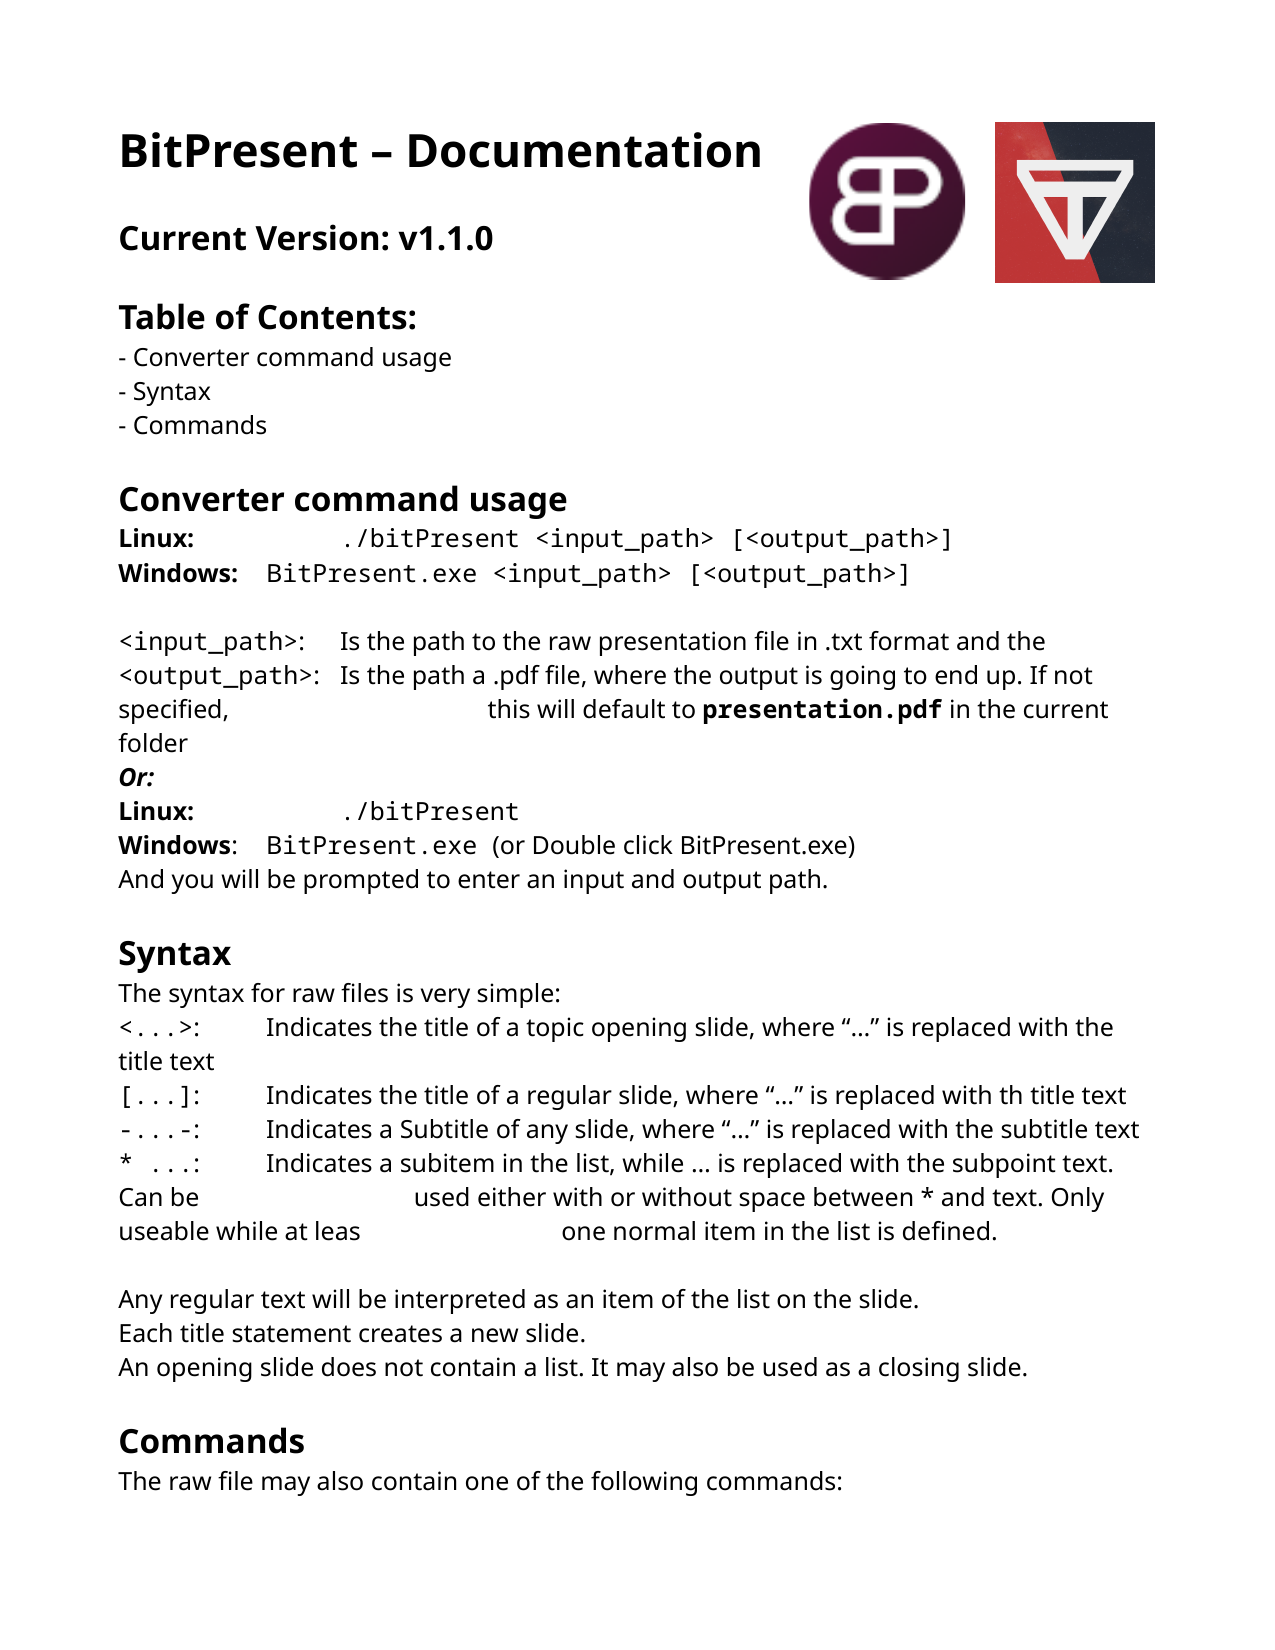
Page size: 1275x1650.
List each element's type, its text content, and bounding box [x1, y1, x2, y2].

text And you will be prompted to enter an input and output path. [118, 862, 1157, 896]
text - Syntax [118, 373, 1157, 408]
text Linux: ./bitPresent [118, 794, 1157, 828]
picture [809, 123, 965, 280]
text Linux: ./bitPresent <input_path> [<output_path>] [118, 521, 1157, 555]
text Each title statement creates a new slide. [118, 1316, 1157, 1350]
text Current Version: v1.1.0 [118, 214, 809, 260]
text Syntax [118, 930, 1157, 975]
text -...-: Indicates a Subtitle of any slide, where “…” is replaced with the subtitle text [118, 1112, 1157, 1146]
text Windows: BitPresent.exe (or Double click BitPresent.exe) [118, 828, 1157, 862]
text [965, 214, 995, 260]
text [...]: Indicates the title of a regular slide, where “…” is replaced with th title text [118, 1077, 1157, 1112]
text <...>: Indicates the title of a topic opening slide, where “…” is replaced with the title text [118, 1009, 1157, 1077]
picture [995, 122, 1155, 283]
text BitPresent – Documentation [118, 118, 1157, 181]
text - Commands [118, 408, 1157, 442]
text Converter command usage [118, 476, 1157, 521]
text <input_path>: Is the path to the raw presentation file in .txt format and the [118, 623, 1157, 657]
text The raw file may also contain one of the following commands: [118, 1463, 1157, 1498]
text * ...: Indicates a subitem in the list, while … is replaced with the subpoint text. Can be used either with or without space between * and text. Only useable while at leas one normal item in the list is defined. [118, 1146, 1157, 1248]
text Windows: BitPresent.exe <input_path> [<output_path>] [118, 555, 1157, 589]
text Any regular text will be interpreted as an item of the list on the slide. [118, 1282, 1157, 1316]
text Table of Contents: [118, 294, 1157, 339]
text <output_path>: Is the path a .pdf file, where the output is going to end up. If not specified, this will default to presentation.pdf in the current folder [118, 657, 1157, 759]
text Or: [118, 759, 1157, 794]
text The syntax for raw files is very simple: [118, 975, 1157, 1009]
text - Converter command usage [118, 339, 1157, 373]
text Commands [118, 1418, 1157, 1463]
text An opening slide does not contain a list. It may also be used as a closing slide. [118, 1350, 1157, 1384]
